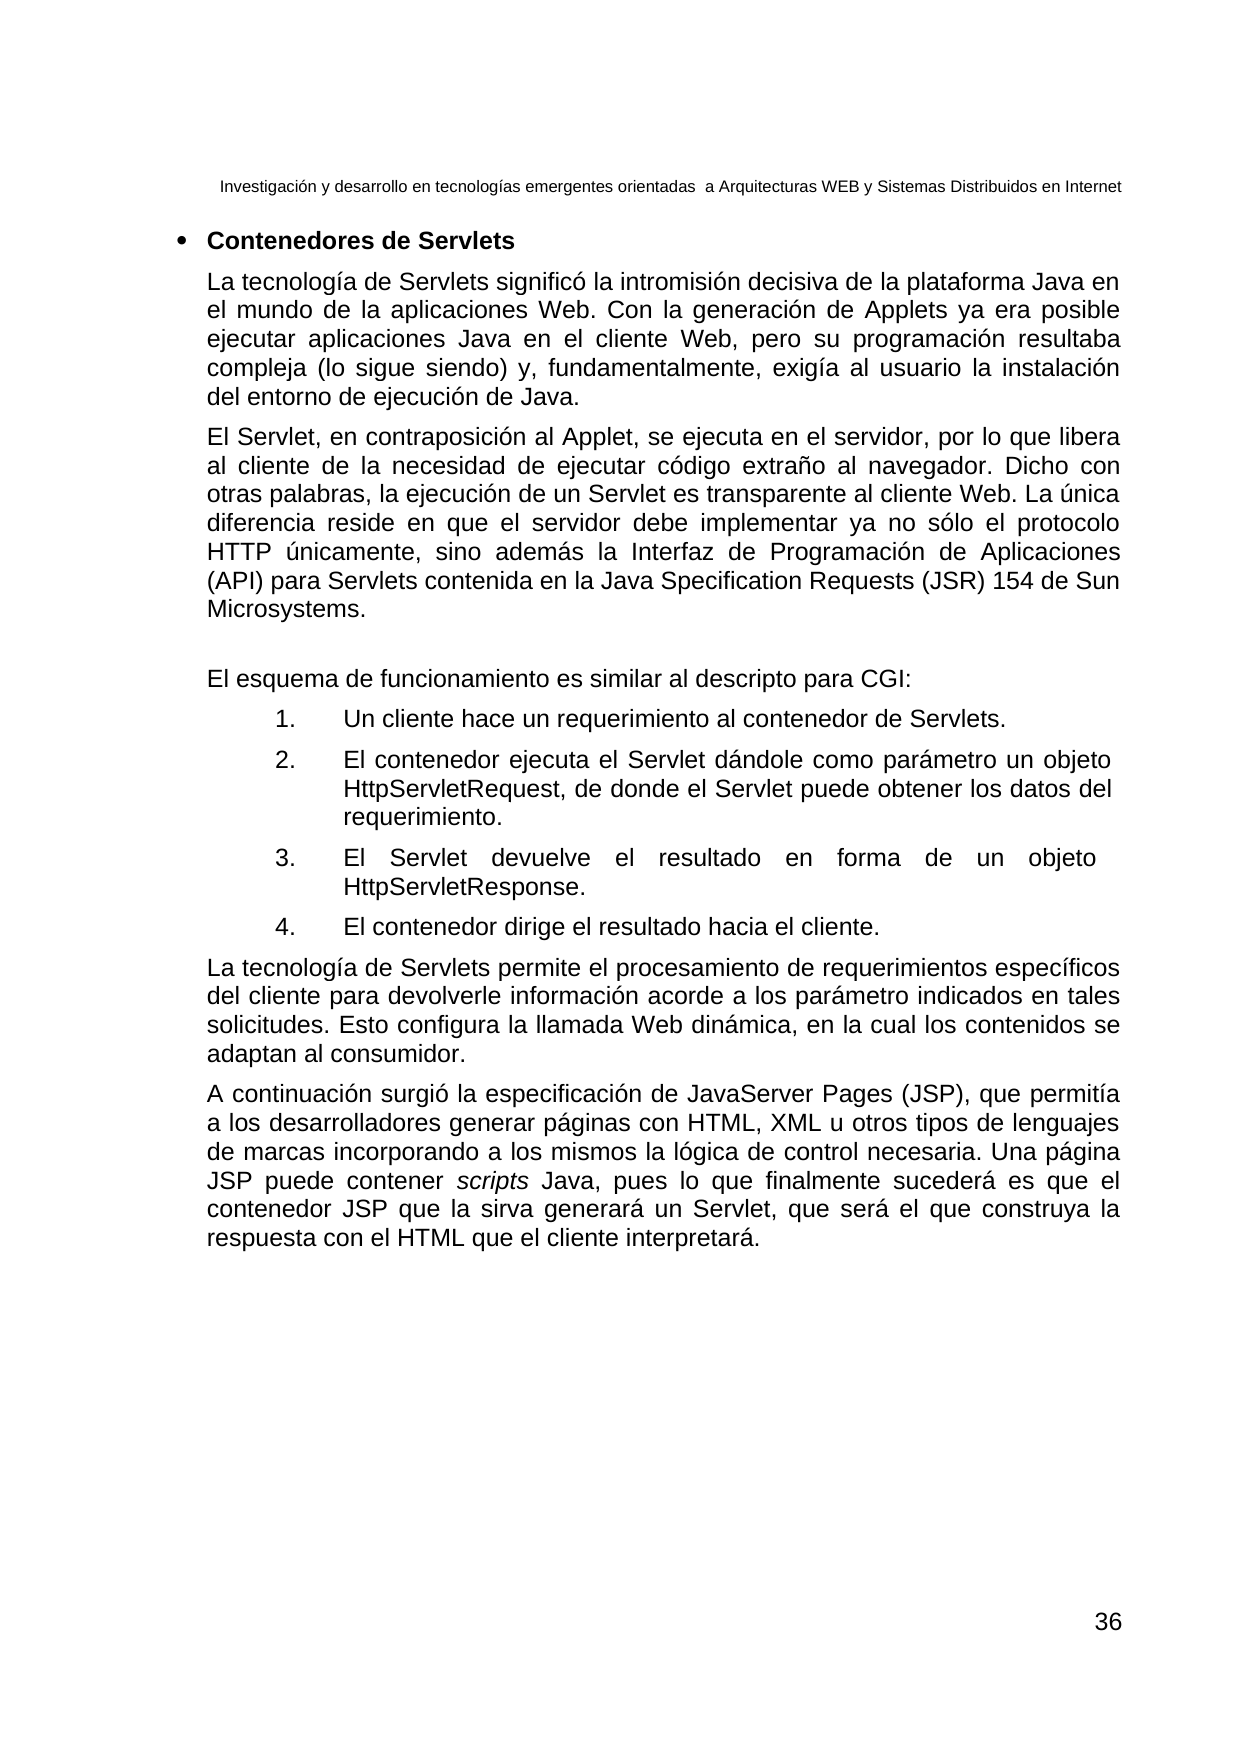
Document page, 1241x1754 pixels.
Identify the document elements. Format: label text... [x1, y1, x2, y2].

text El Servlet, en contraposición al Applet, se ejecuta en el servidor, por lo que libera al cliente de la necesidad de ejecutar código extraño al navegador. Dicho con otras palabras, la ejecución de un Servlet es transparente al cliente Web. La única diferencia reside en que el servidor debe implementar ya no sólo el protocolo HTTP únicamente, sino además la Interfaz de Programación de Aplicaciones (API) para Servlets contenida en la Java Specification Requests (JSR) 154 de Sun Microsystems. [207, 594, 1122, 623]
text A continuación surgió la especificación de JavaServer Pages (JSP), que permitía a los desarrolladores generar páginas con HTML, XML u otros tipos de lenguajes de marcas incorporando a los mismos la lógica de control necesaria. Una página JSP puede contener scripts Java, pues lo que finalmente sucederá es que el contenedor JSP que la sirva generará un Servlet, que será el que construya la respuesta con el HTML que el cliente interpretará. [207, 1223, 1122, 1281]
list Un cliente hace un requerimiento al contenedor de Servlets. [1014, 704, 1122, 733]
text La tecnología de Servlets significó la intromisión decisiva de la plataforma Java en el mundo de la aplicaciones Web. Con la generación de Applets ya era posible ejecutar aplicaciones Java en el cliente Web, pero su programación resultaba compleja (lo sigue siendo) y, fundamentalmente, exigía al usuario la instalación del entorno de ejecución de Java. [587, 381, 1122, 410]
list El Servlet devuelve el resultado en forma de un objeto HttpServletResponse. [593, 872, 1122, 900]
text El esquema de funcionamiento es similar al descripto para CGI: [207, 635, 1122, 692]
list El contenedor dirige el resultado hacia el cliente. [881, 912, 1122, 941]
list El contenedor ejecuta el Servlet dándole como parámetro un objeto HttpServletRequest, de donde el Servlet puede obtener los datos del requerimiento. [510, 802, 1122, 831]
subtitle Contenedores de Servlets [177, 226, 1122, 255]
text La tecnología de Servlets permite el procesamiento de requerimientos específicos del cliente para devolverle información acorde a los parámetro indicados en tales solicitudes. Esto configura la llamada Web dinámica, en la cual los contenidos se adaptan al consumidor. [467, 1039, 1122, 1068]
